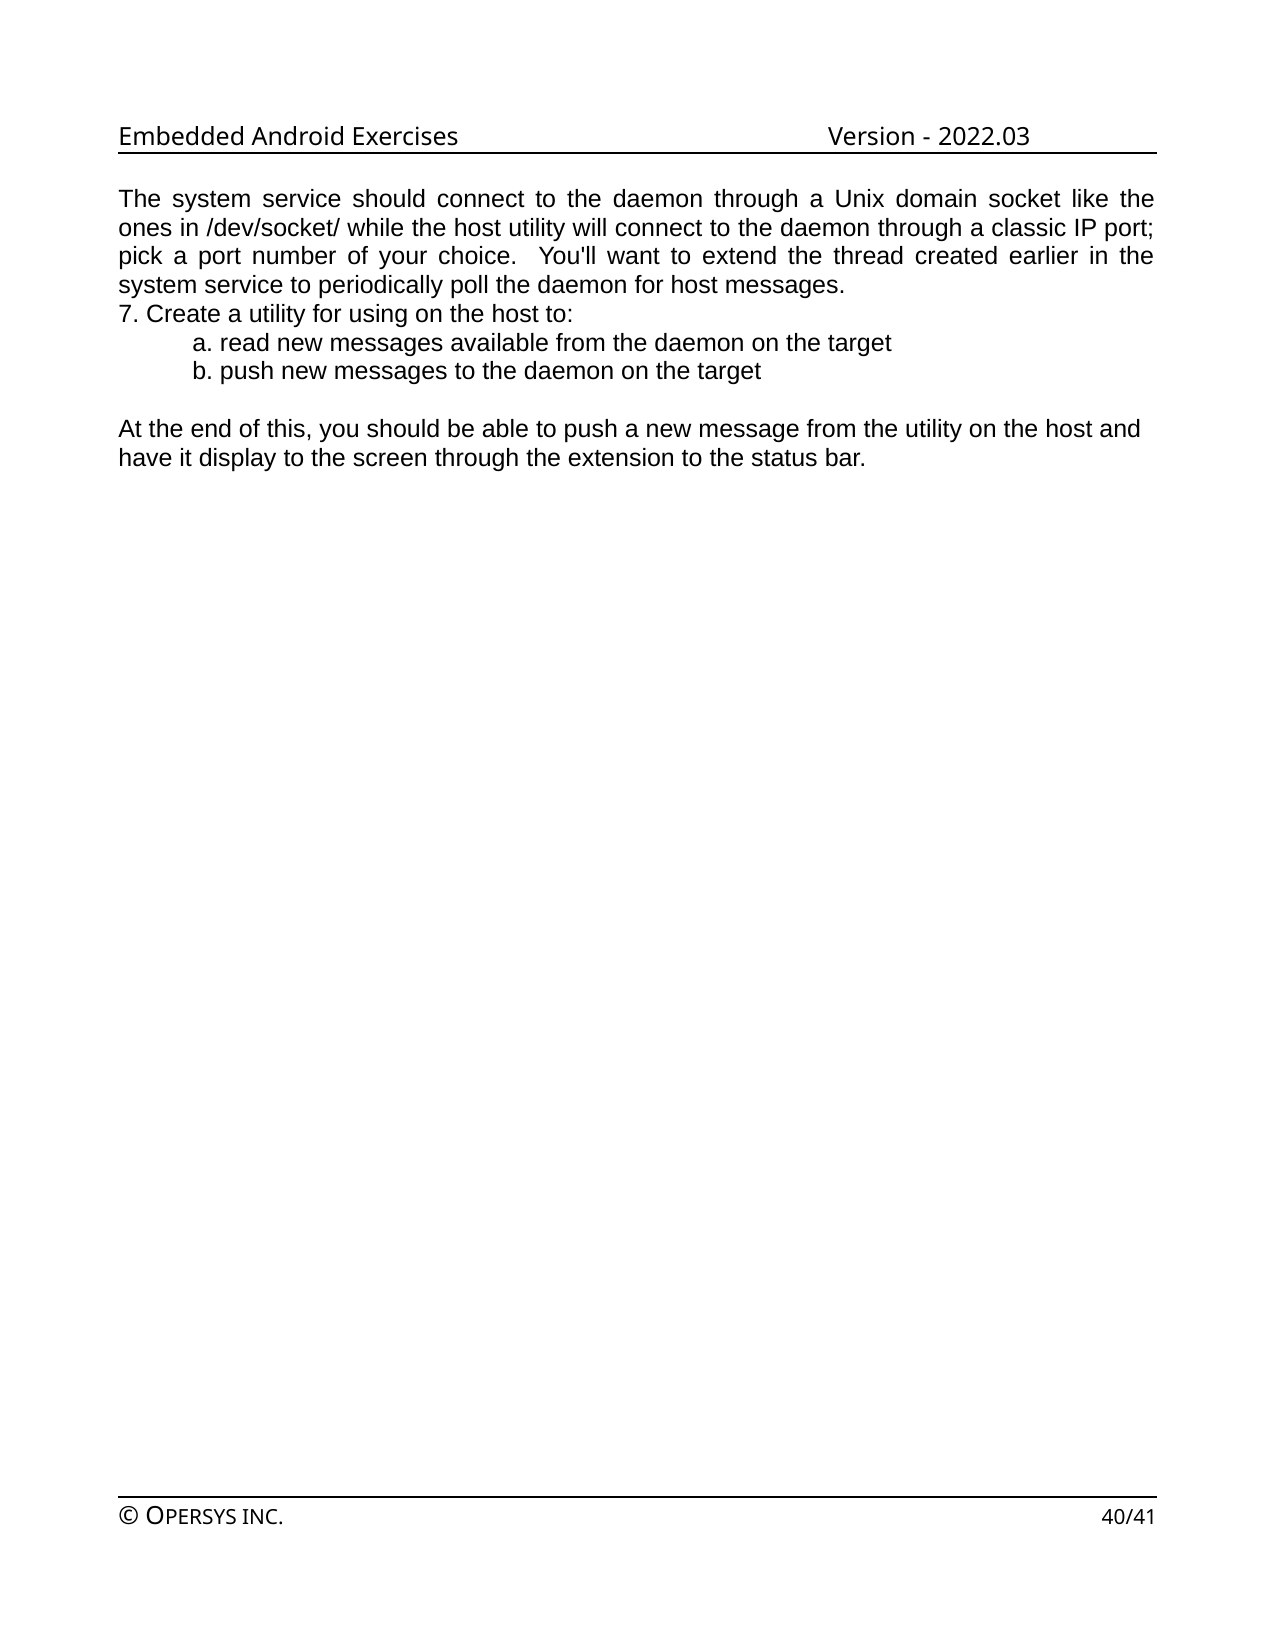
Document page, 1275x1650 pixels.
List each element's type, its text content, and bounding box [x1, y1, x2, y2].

text a. read new messages available from the daemon on the target [192, 327, 1157, 356]
text 7. Create a utility for using on the host to: [118, 299, 1157, 327]
text At the end of this, you should be able to push a new message from the utility on the host and have it display to the screen through the extension to the status bar. [118, 414, 1157, 471]
text The system service should connect to the daemon through a Unix domain socket like the ones in /dev/socket/ while the host utility will connect to the daemon through a classic IP port; pick a port number of your choice. You'll want to extend the thread created earlier in the system service to periodically poll the daemon for host messages. [118, 184, 1157, 299]
text b. push new messages to the daemon on the target [192, 356, 1157, 385]
